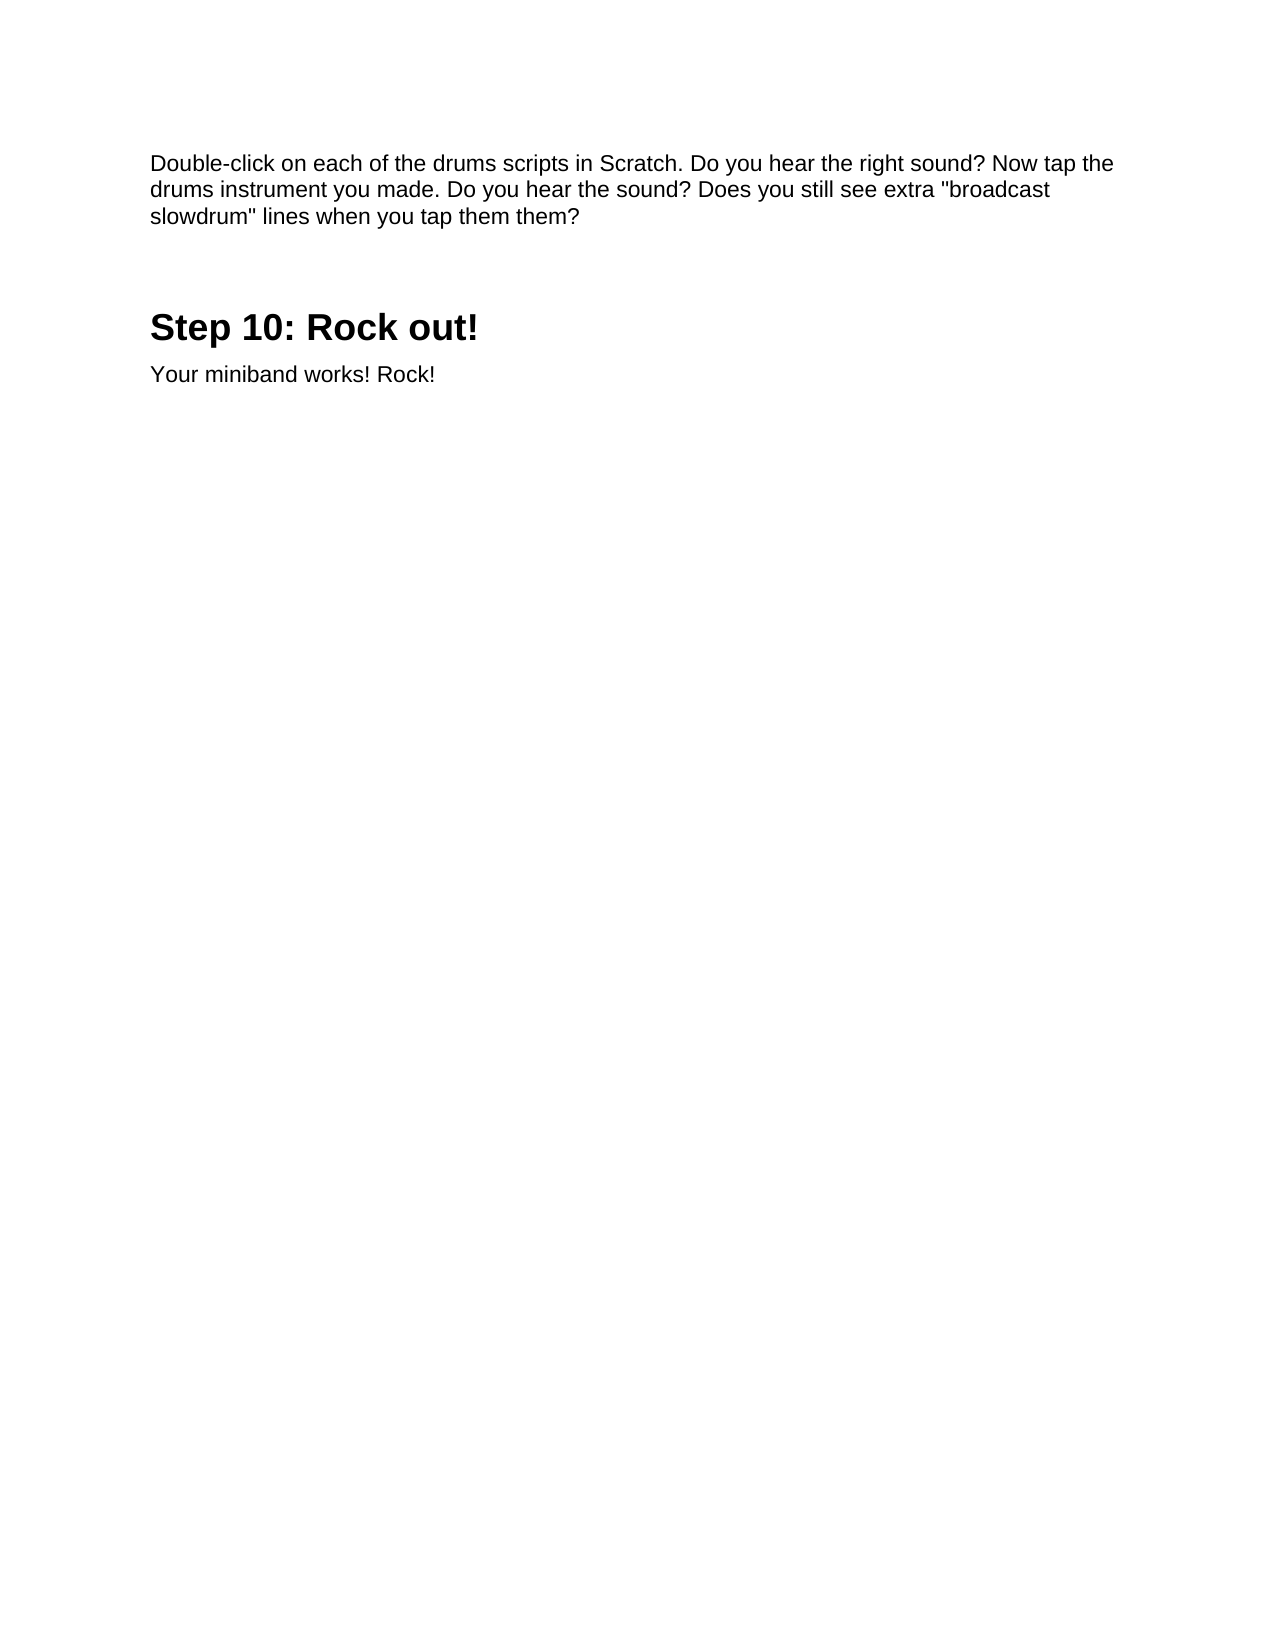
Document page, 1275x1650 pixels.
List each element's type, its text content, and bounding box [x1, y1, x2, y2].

text Double-click on each of the drums scripts in Scratch. Do you hear the right sound? Now tap the drums instrument you made. Do you hear the sound? Does you still see extra "broadcast slowdrum" lines when you tap them them? [150, 150, 1125, 229]
subtitle Step 10: Rock out! [150, 305, 1125, 348]
text Your miniband works! Rock! [150, 361, 1125, 387]
